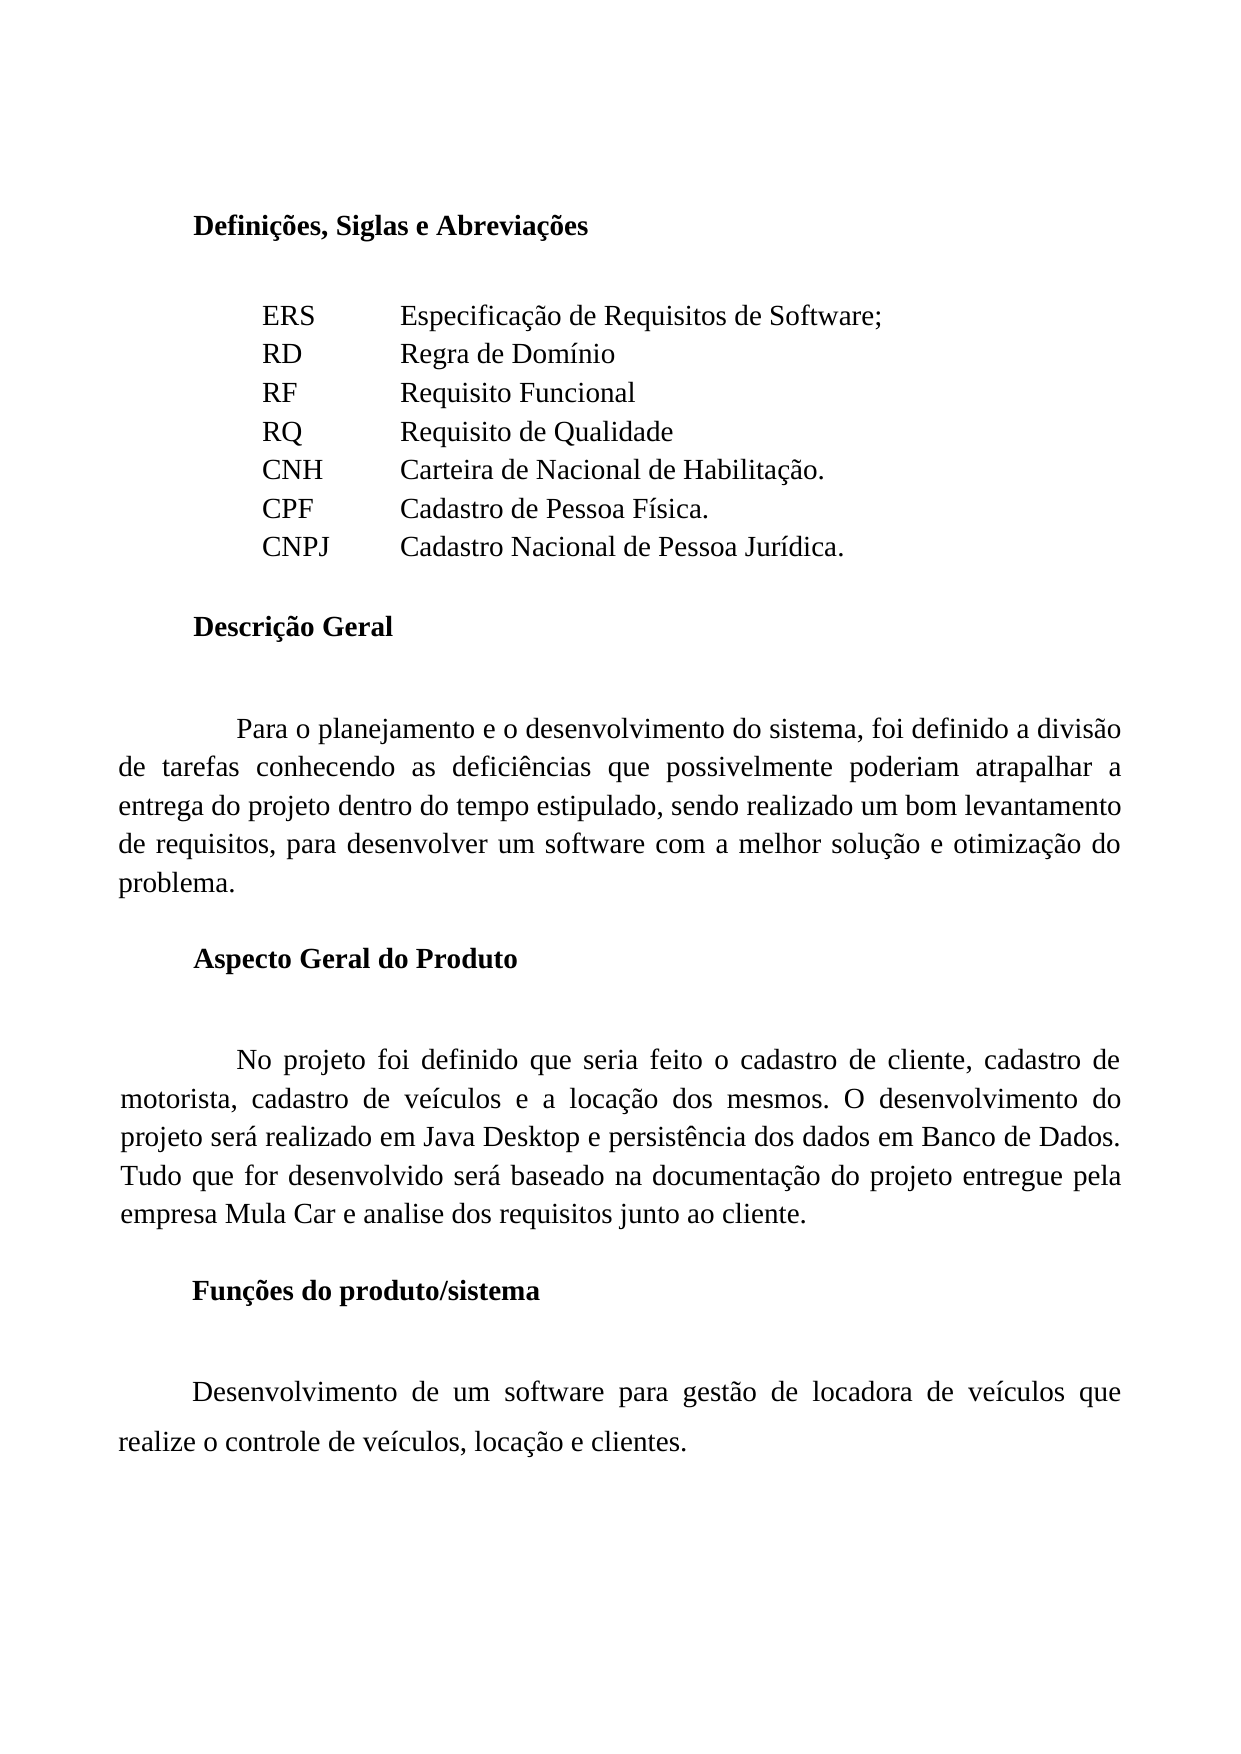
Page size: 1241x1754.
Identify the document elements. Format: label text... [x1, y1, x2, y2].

subtitle Definições, Siglas e Abreviações [118, 208, 1122, 242]
text ERS Especificação de Requisitos de Software; [262, 298, 1122, 332]
text No projeto foi definido que seria feito o cadastro de cliente, cadastro de motorista, cadastro de veículos e a locação dos mesmos. O desenvolvimento do projeto será realizado em Java Desktop e persistência dos dados em Banco de Dados. Tudo que for desenvolvido será baseado na documentação do projeto entregue pela empresa Mula Car e analise dos requisitos junto ao cliente. [120, 1042, 1122, 1230]
text CNH Carteira de Nacional de Habilitação. [262, 452, 1122, 486]
text Para o planejamento e o desenvolvimento do sistema, foi definido a divisão de tarefas conhecendo as deficiências que possivelmente poderiam atrapalhar a entrega do projeto dentro do tempo estipulado, sendo realizado um bom levantamento de requisitos, para desenvolver um software com a melhor solução e otimização do problema. [118, 711, 1122, 899]
text CPF Cadastro de Pessoa Física. [262, 491, 1122, 524]
text RQ Requisito de Qualidade [262, 414, 1122, 447]
subtitle Aspecto Geral do Produto [118, 941, 1122, 975]
text CNPJ Cadastro Nacional de Pessoa Jurídica. [262, 529, 1122, 563]
text RD Regra de Domínio [262, 337, 1122, 370]
subtitle Funções do produto/sistema [118, 1273, 1122, 1306]
subtitle Descrição Geral [118, 609, 1122, 643]
text Desenvolvimento de um software para gestão de locadora de veículos que realize o controle de veículos, locação e clientes. [118, 1374, 1122, 1458]
text RF Requisito Funcional [262, 375, 1122, 409]
